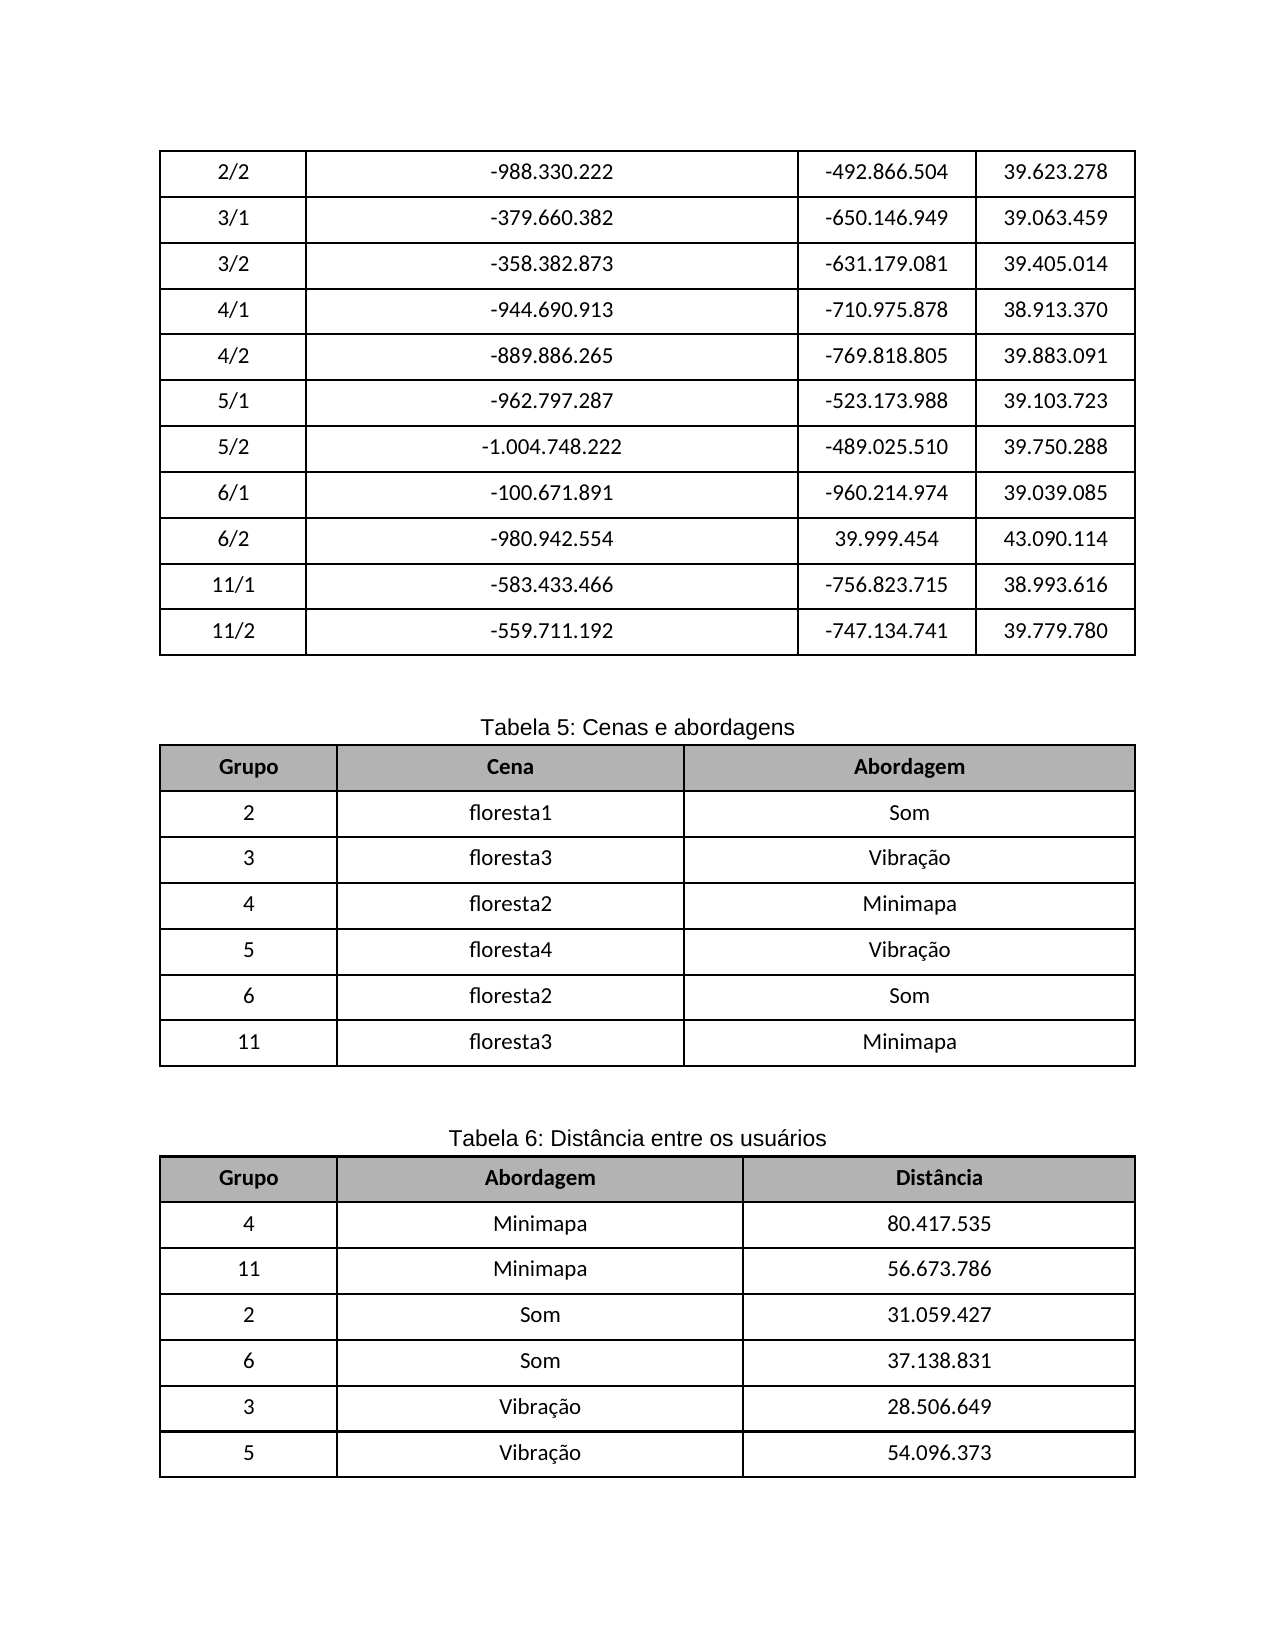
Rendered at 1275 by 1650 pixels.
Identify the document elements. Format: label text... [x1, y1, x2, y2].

table_cell 39.039.085 [977, 473, 1134, 517]
table_cell 4/1 [161, 290, 305, 333]
table_cell 39.103.723 [977, 381, 1134, 425]
table_cell -747.134.741 [799, 610, 975, 654]
table_cell -631.179.081 [799, 244, 975, 287]
table_cell 39.623.278 [977, 152, 1134, 196]
table_cell 39.883.091 [977, 335, 1134, 379]
table_cell Minimapa [338, 1249, 742, 1293]
table_cell 54.096.373 [744, 1433, 1134, 1476]
text Tabela 5: Cenas e abordagens [150, 715, 1125, 741]
table_cell 37.138.831 [744, 1341, 1134, 1384]
table_cell 38.993.616 [977, 565, 1134, 608]
table_cell 38.913.370 [977, 290, 1134, 333]
table_cell -583.433.466 [307, 565, 797, 608]
table_cell -1.004.748.222 [307, 427, 797, 471]
text Tabela 6: Distância entre os usuários [150, 1126, 1125, 1152]
table_cell -962.797.287 [307, 381, 797, 425]
table_cell 31.059.427 [744, 1295, 1134, 1339]
table_cell -944.690.913 [307, 290, 797, 333]
table_cell Vibração [685, 838, 1134, 882]
table_cell -559.711.192 [307, 610, 797, 654]
table_cell -889.886.265 [307, 335, 797, 379]
table_cell Som [685, 976, 1134, 1019]
table_cell Vibração [338, 1433, 742, 1476]
table_cell -489.025.510 [799, 427, 975, 471]
table_cell -100.671.891 [307, 473, 797, 517]
table_cell floresta4 [338, 930, 683, 973]
table_cell Som [685, 792, 1134, 836]
table_cell floresta1 [338, 792, 683, 836]
table_cell 28.506.649 [744, 1387, 1134, 1430]
table_header Grupo [161, 746, 336, 790]
table_cell Vibração [685, 930, 1134, 973]
table_cell -756.823.715 [799, 565, 975, 608]
table_cell Som [338, 1295, 742, 1339]
table_cell -650.146.949 [799, 198, 975, 242]
table_cell floresta2 [338, 976, 683, 1019]
table_cell 39.999.454 [799, 519, 975, 562]
table_cell 5 [161, 930, 336, 973]
table_header Cena [338, 746, 683, 790]
table_cell -988.330.222 [307, 152, 797, 196]
table_cell Vibração [338, 1387, 742, 1430]
table_cell 6/2 [161, 519, 305, 562]
table_cell 39.750.288 [977, 427, 1134, 471]
table_cell 6/1 [161, 473, 305, 517]
table_cell 3/1 [161, 198, 305, 242]
table_cell 4/2 [161, 335, 305, 379]
table_cell Minimapa [685, 1021, 1134, 1065]
table_cell 3 [161, 1387, 336, 1430]
table_cell 11/1 [161, 565, 305, 608]
table_cell 11/2 [161, 610, 305, 654]
table_cell 4 [161, 884, 336, 928]
table_cell 6 [161, 976, 336, 1019]
table_cell 3 [161, 838, 336, 882]
table_cell 5 [161, 1433, 336, 1476]
table_cell 11 [161, 1249, 336, 1293]
table_header Distância [744, 1158, 1134, 1201]
table_cell 5/2 [161, 427, 305, 471]
table_cell 56.673.786 [744, 1249, 1134, 1293]
table_cell 2 [161, 1295, 336, 1339]
table_cell 11 [161, 1021, 336, 1065]
table_cell 39.779.780 [977, 610, 1134, 654]
table_cell 4 [161, 1203, 336, 1247]
table_cell -710.975.878 [799, 290, 975, 333]
table_cell 3/2 [161, 244, 305, 287]
table_cell floresta3 [338, 1021, 683, 1065]
table_cell Minimapa [685, 884, 1134, 928]
table_cell floresta2 [338, 884, 683, 928]
table_cell 39.063.459 [977, 198, 1134, 242]
table_cell -523.173.988 [799, 381, 975, 425]
table_cell 39.405.014 [977, 244, 1134, 287]
table_cell 2 [161, 792, 336, 836]
table_header Abordagem [685, 746, 1134, 790]
table_cell -358.382.873 [307, 244, 797, 287]
table_header Abordagem [338, 1158, 742, 1201]
table_cell 80.417.535 [744, 1203, 1134, 1247]
table_cell Som [338, 1341, 742, 1384]
table_cell 5/1 [161, 381, 305, 425]
table_cell -769.818.805 [799, 335, 975, 379]
table_cell Minimapa [338, 1203, 742, 1247]
table_cell -960.214.974 [799, 473, 975, 517]
table_cell -492.866.504 [799, 152, 975, 196]
table_cell -379.660.382 [307, 198, 797, 242]
table_cell 2/2 [161, 152, 305, 196]
table_header Grupo [161, 1158, 336, 1201]
table_cell -980.942.554 [307, 519, 797, 562]
table_cell floresta3 [338, 838, 683, 882]
table_cell 6 [161, 1341, 336, 1384]
table_cell 43.090.114 [977, 519, 1134, 562]
